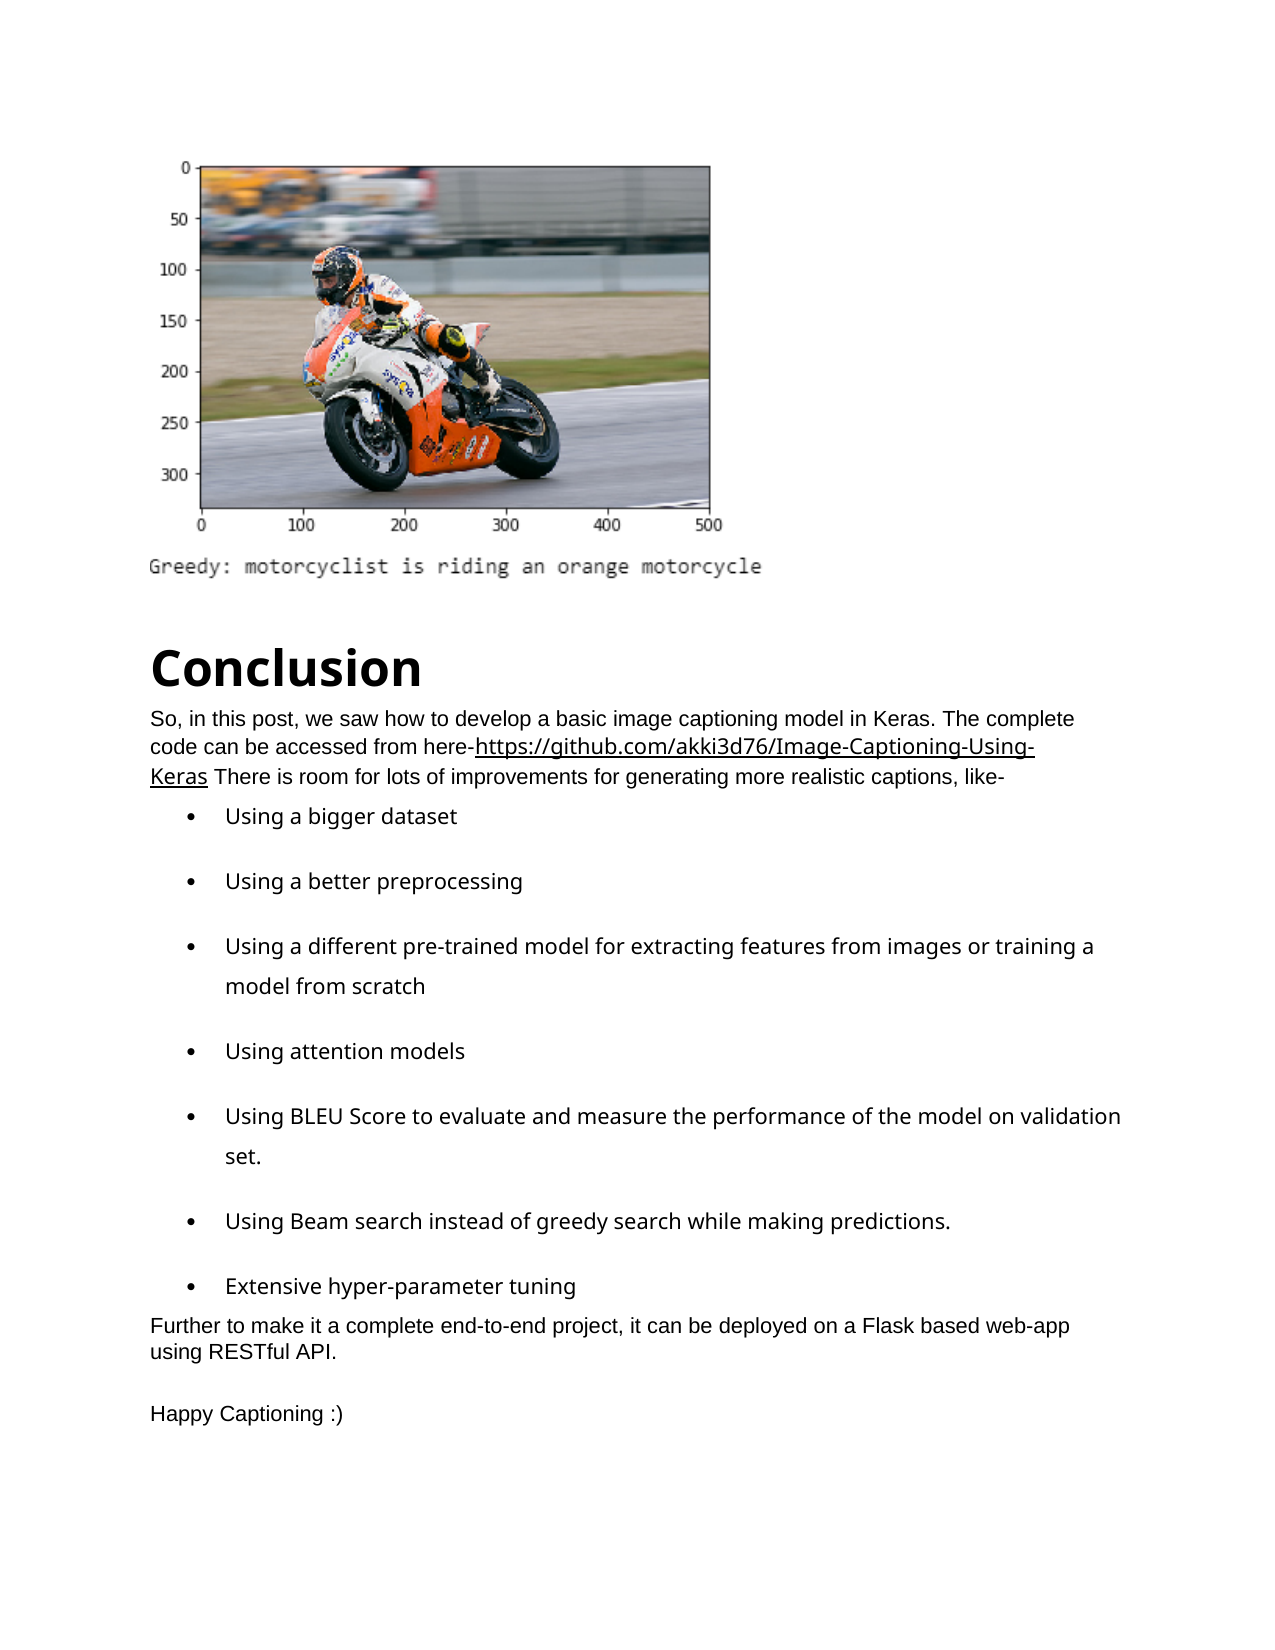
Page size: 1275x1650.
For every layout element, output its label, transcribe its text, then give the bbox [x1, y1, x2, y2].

text So, in this post, we saw how to develop a basic image captioning model in Keras. The complete code can be accessed from here-https://github.com/akki3d76/Image-Captioning-Using-Keras There is room for lots of improvements for generating more realistic captions, like- [150, 706, 1125, 791]
list Using Beam search instead of greedy search while making predictions. [187, 1196, 1125, 1236]
list Extensive hyper-parameter tuning [187, 1261, 1125, 1301]
list Using a bigger dataset [187, 791, 1125, 831]
subtitle Conclusion [150, 633, 1125, 701]
list Using a different pre-trained model for extracting features from images or training a model from scratch [187, 921, 1125, 1001]
text Further to make it a complete end-to-end project, it can be deployed on a Flask based web-app using RESTful API. [150, 1313, 1125, 1364]
list Using BLEU Score to evaluate and measure the performance of the model on validation set. [187, 1091, 1125, 1171]
list Using a better preprocessing [187, 856, 1125, 896]
text Happy Captioning :) [150, 1401, 1125, 1427]
list Using attention models [187, 1026, 1125, 1066]
